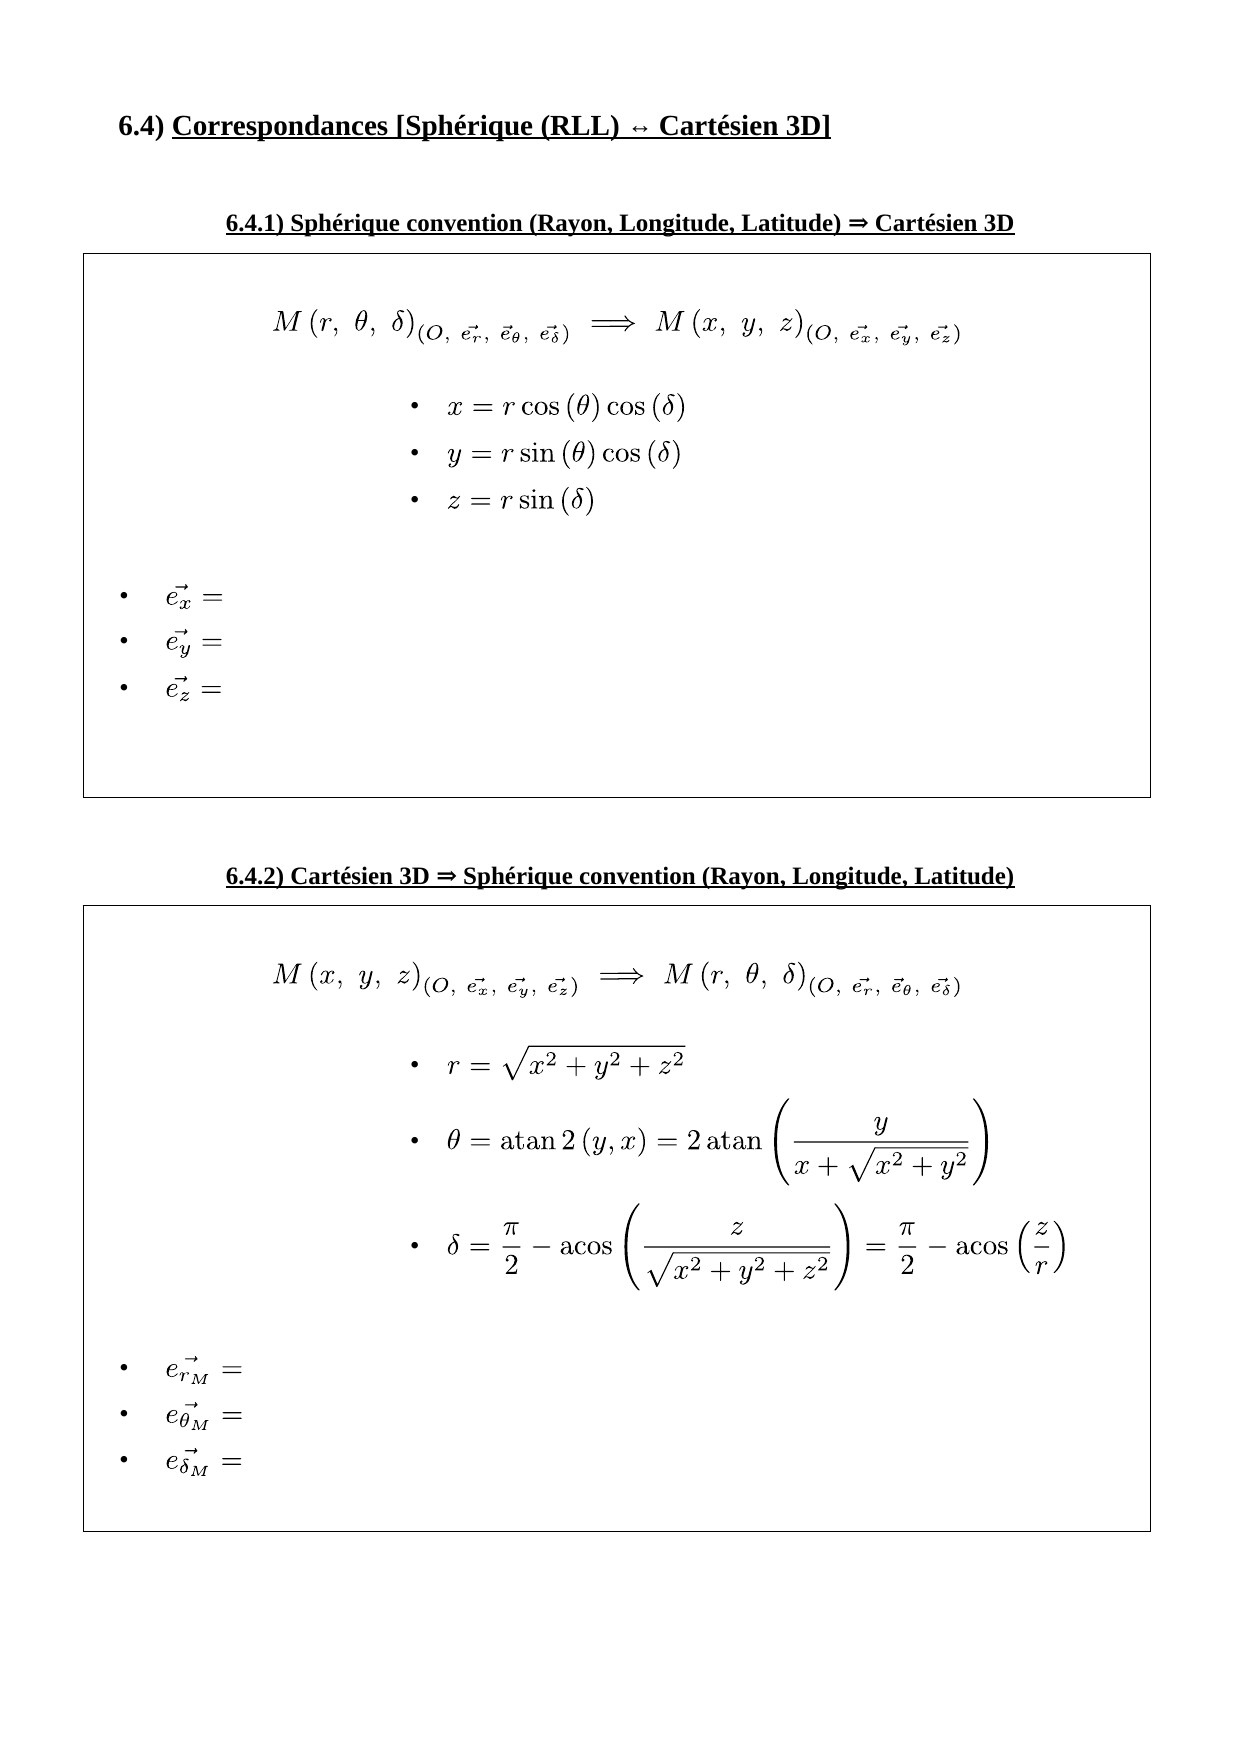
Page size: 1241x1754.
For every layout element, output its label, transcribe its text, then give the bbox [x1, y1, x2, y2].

text 6.4) Correspondances [Sphérique (RLL) ↔ Cartésien 3D] [118, 108, 1122, 141]
text 6.4.1) Sphérique convention (Rayon, Longitude, Latitude) ⇒ Cartésien 3D [118, 208, 1122, 237]
text 6.4.2) Cartésien 3D ⇒ Sphérique convention (Rayon, Longitude, Latitude) [118, 861, 1122, 890]
